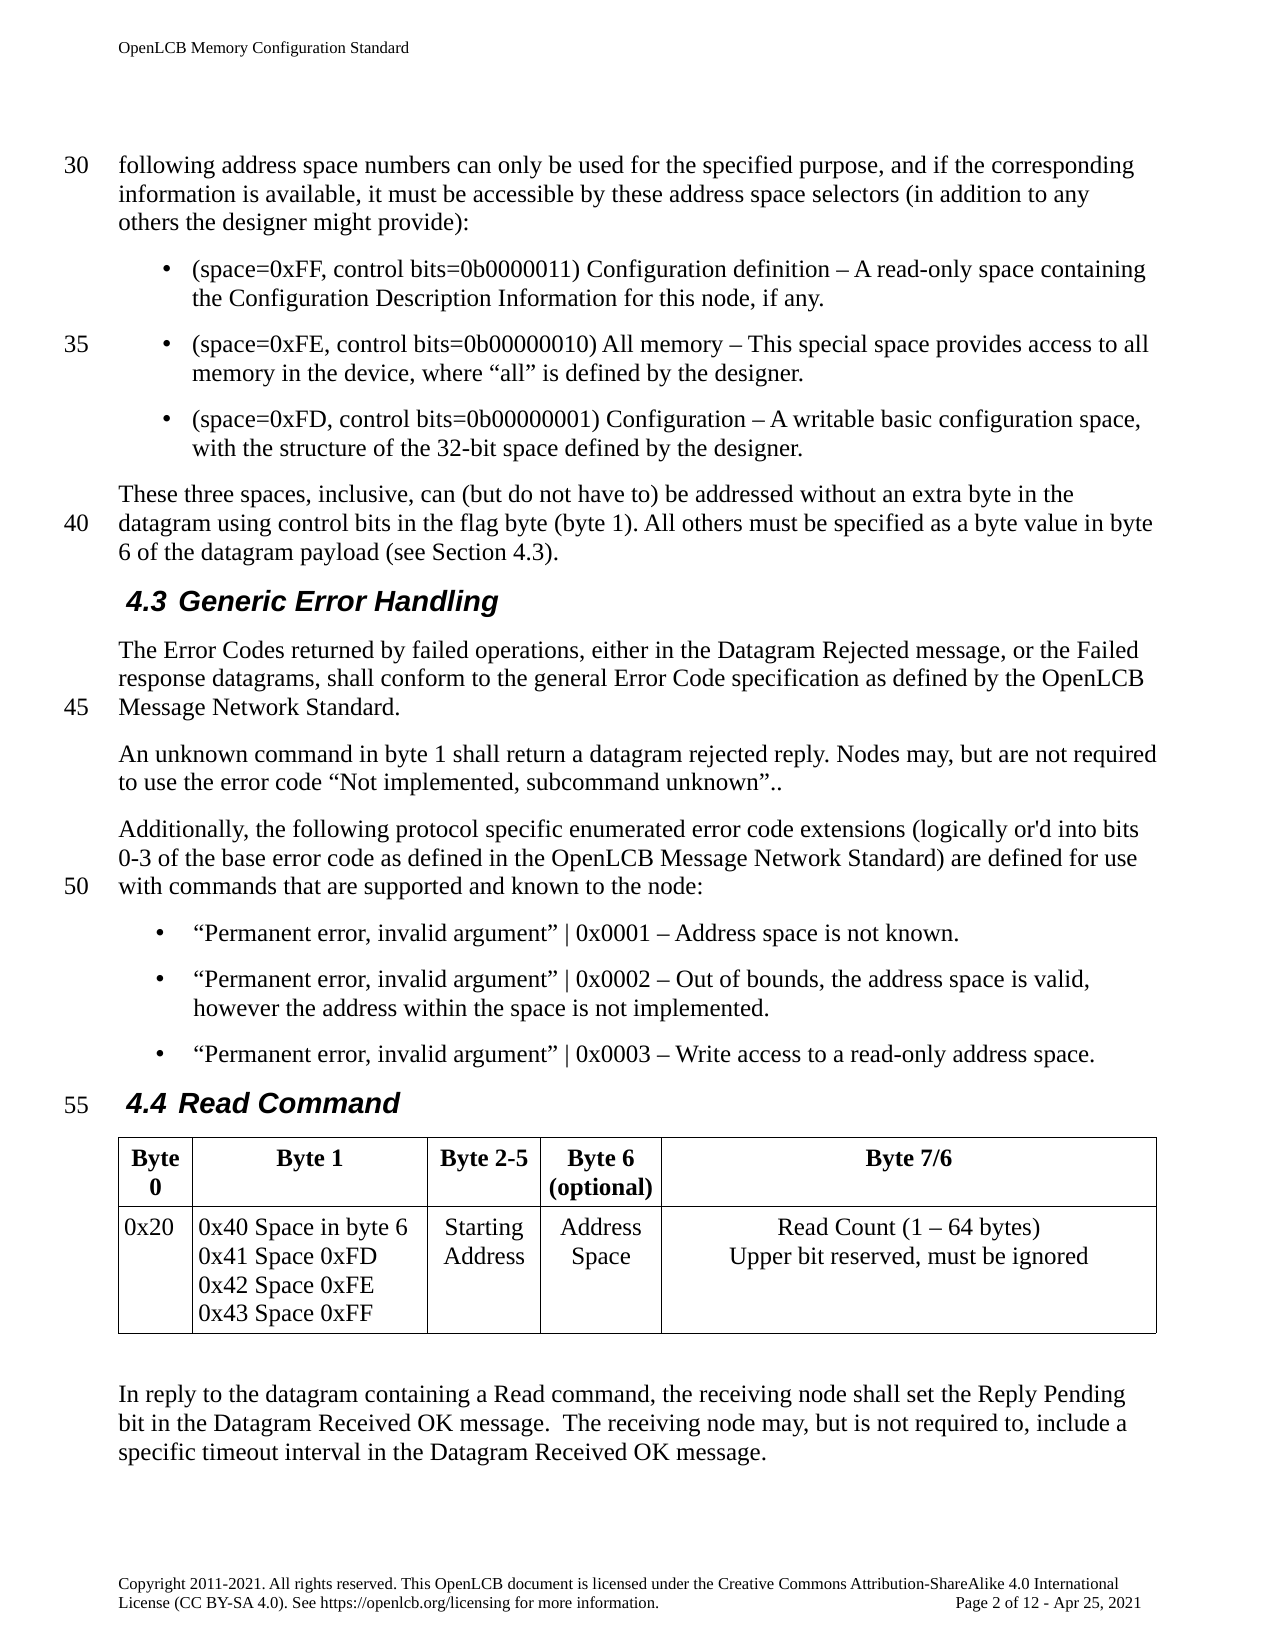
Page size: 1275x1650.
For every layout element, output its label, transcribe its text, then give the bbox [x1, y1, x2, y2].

list (space=0xFE, control bits=0b00000010) All memory – This special space provides access to all memory in the device, where “all” is defined by the designer. [162, 329, 1157, 387]
subtitle Generic Error Handling [118, 583, 1157, 617]
table_cell Address Space [541, 1207, 661, 1333]
table_cell Starting Address [428, 1207, 540, 1333]
text The Error Codes returned by failed operations, either in the Datagram Rejected message, or the Failed response datagrams, shall conform to the general Error Code specification as defined by the OpenLCB Message Network Standard. [118, 635, 1157, 721]
table_header Byte 1 [193, 1138, 427, 1206]
text An unknown command in byte 1 shall return a datagram rejected reply. Nodes may, but are not required to use the error code “Not implemented, subcommand unknown”.. [118, 739, 1157, 796]
text Of the 256 unique address spaces, the following address space numbers can only be used for the specified purpose, and if the corresponding information is available, it must be accessible by these address space selectors (in addition to any others the designer might provide): [118, 150, 1157, 236]
table_header Byte 6 (optional) [541, 1138, 661, 1206]
subtitle Read Command [118, 1086, 1157, 1119]
text In reply to the datagram containing a Read command, the receiving node shall set the Reply Pending bit in the Datagram Received OK message. The receiving node may, but is not required to, include a specific timeout interval in the Datagram Received OK message. [118, 1379, 1157, 1466]
text Additionally, the following protocol specific enumerated error code extensions (logically or'd into bits 0-3 of the base error code as defined in the OpenLCB Message Network Standard) are defined for use with commands that are supported and known to the node: [118, 814, 1157, 900]
list (space=0xFF, control bits=0b0000011) Configuration definition – A read-only space containing the Configuration Description Information for this node, if any. [162, 254, 1157, 311]
list “Permanent error, invalid argument” | 0x0001 – Address space is not known. [156, 918, 1157, 947]
list (space=0xFD, control bits=0b00000001) Configuration – A writable basic configuration space, with the structure of the 32-bit space defined by the designer. [162, 404, 1157, 462]
list “Permanent error, invalid argument” | 0x0002 – Out of bounds, the address space is valid, however the address within the space is not implemented. [156, 964, 1157, 1022]
table_header Byte 7/6 [662, 1138, 1156, 1206]
list “Permanent error, invalid argument” | 0x0003 – Write access to a read-only address space. [156, 1039, 1157, 1068]
table_cell 0x40 Space in byte 6 0x41 Space 0xFD 0x42 Space 0xFE 0x43 Space 0xFF [193, 1207, 427, 1333]
table_header Byte 0 [119, 1138, 192, 1206]
table_cell 0x20 [119, 1207, 192, 1333]
text These three spaces, inclusive, can (but do not have to) be addressed without an extra byte in the datagram using control bits in the flag byte (byte 1). All others must be specified as a byte value in byte 6 of the datagram payload (see Section 4.3). [118, 479, 1157, 566]
table_cell Read Count (1 – 64 bytes) Upper bit reserved, must be ignored [662, 1207, 1156, 1333]
table_header Byte 2-5 [428, 1138, 540, 1206]
